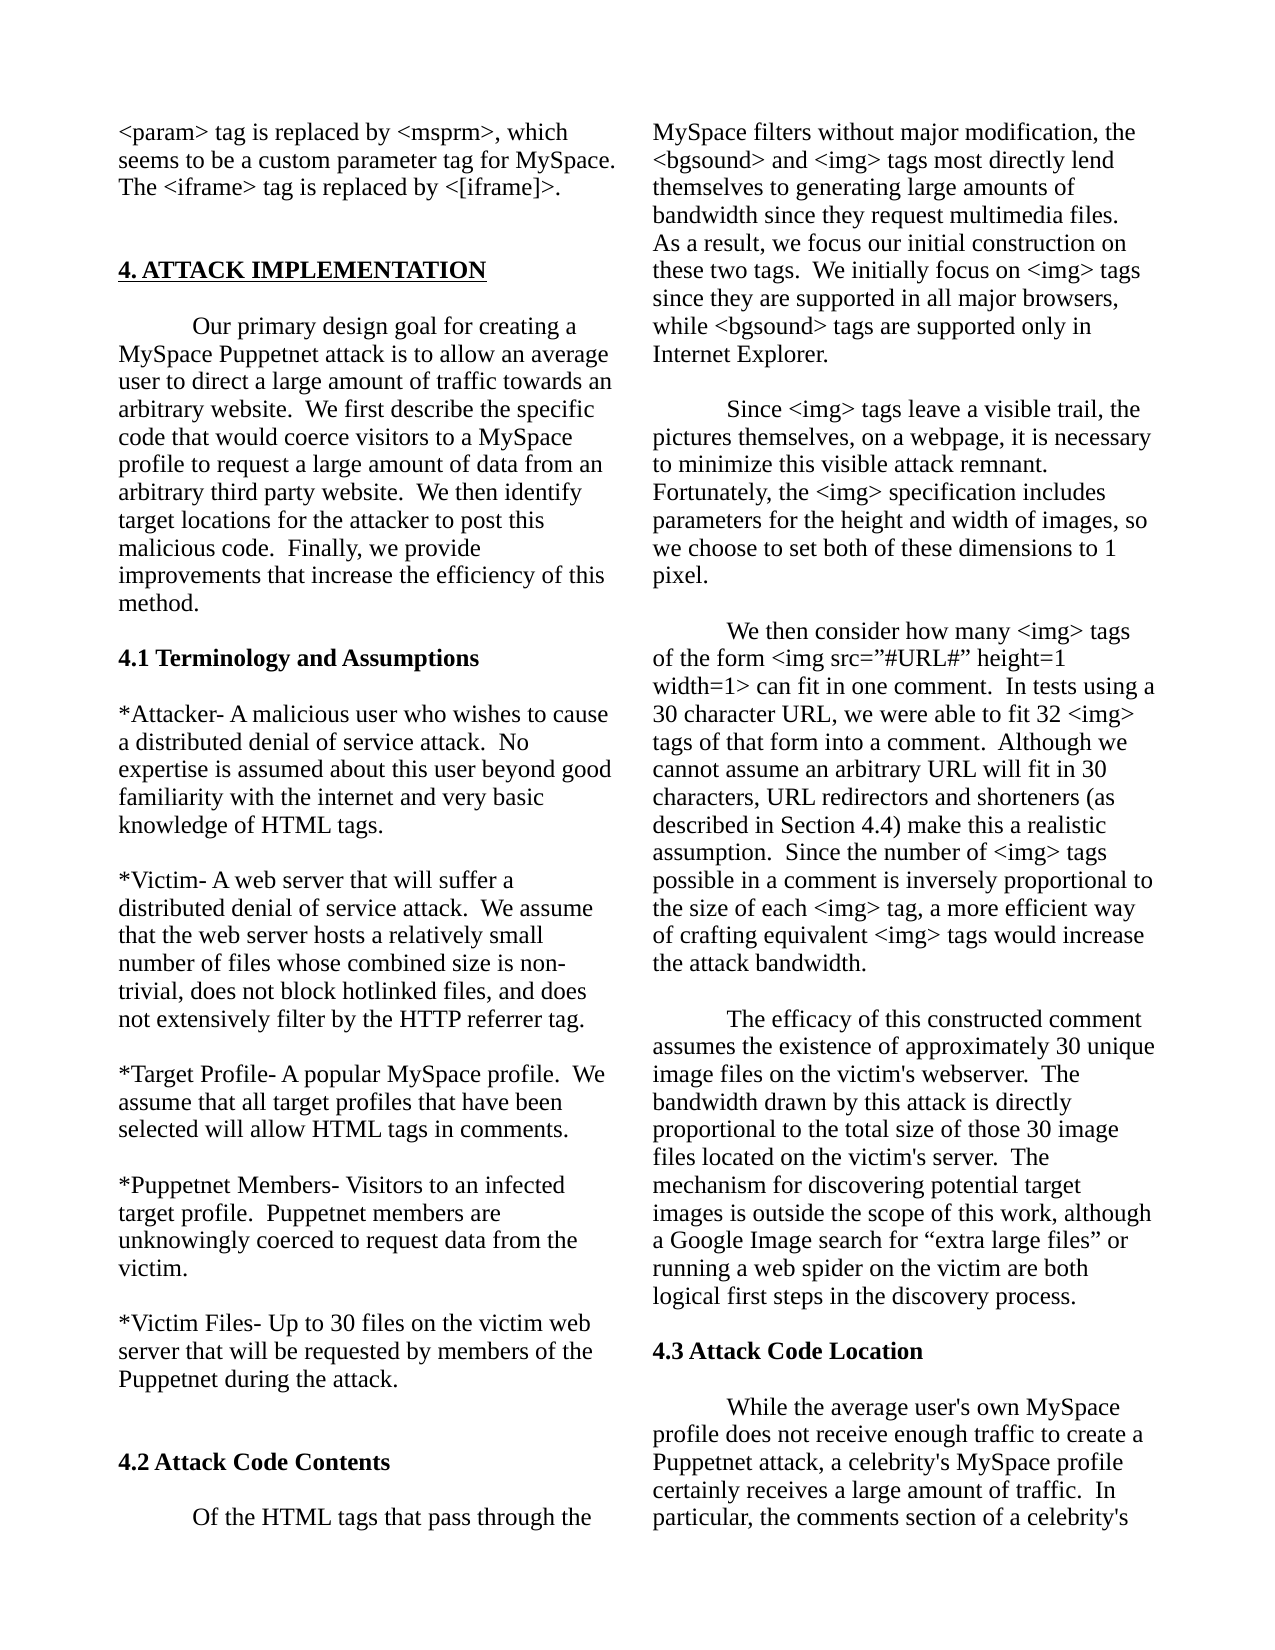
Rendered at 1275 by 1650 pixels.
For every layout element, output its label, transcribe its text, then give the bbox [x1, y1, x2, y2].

text The efficacy of this constructed comment assumes the existence of approximately 30 unique image files on the victim's webserver. The bandwidth drawn by this attack is directly proportional to the total size of those 30 image files located on the victim's server. The mechanism for discovering potential target images is outside the scope of this work, although a Google Image search for “extra large files” or running a web spider on the victim are both logical first steps in the discovery process. [652, 1005, 1157, 1309]
text <param> tag is replaced by <msprm>, which seems to be a custom parameter tag for MySpace. The <iframe> tag is replaced by <[iframe]>. [118, 118, 622, 201]
text While the average user's own MySpace profile does not receive enough traffic to create a Puppetnet attack, a celebrity's MySpace profile certainly receives a large amount of traffic. In particular, the comments section of a celebrity's [652, 1393, 1157, 1531]
text *Victim Files- Up to 30 files on the victim web server that will be requested by members of the Puppetnet during the attack. [118, 1309, 622, 1393]
text *Target Profile- A popular MySpace profile. We assume that all target profiles that have been selected will allow HTML tags in comments. [118, 1060, 622, 1143]
text Since <img> tags leave a visible trail, the pictures themselves, on a webpage, it is necessary to minimize this visible attack remnant. Fortunately, the <img> specification includes parameters for the height and width of images, so we choose to set both of these dimensions to 1 pixel. [652, 395, 1157, 589]
text 4.2 Attack Code Contents [118, 1448, 622, 1476]
text 4.3 Attack Code Location [652, 1337, 1157, 1365]
text 4.1 Terminology and Assumptions [118, 644, 622, 672]
text Of the HTML tags that pass through the [118, 1503, 622, 1531]
text *Attacker- A malicious user who wishes to cause a distributed denial of service attack. No expertise is assumed about this user beyond good familiarity with the internet and very basic knowledge of HTML tags. [118, 700, 622, 838]
text Our primary design goal for creating a MySpace Puppetnet attack is to allow an average user to direct a large amount of traffic towards an arbitrary website. We first describe the specific code that would coerce visitors to a MySpace profile to request a large amount of data from an arbitrary third party website. We then identify target locations for the attacker to post this malicious code. Finally, we provide improvements that increase the efficiency of this method. [118, 312, 622, 617]
text MySpace filters without major modification, the <bgsound> and <img> tags most directly lend themselves to generating large amounts of bandwidth since they request multimedia files. As a result, we focus our initial construction on these two tags. We initially focus on <img> tags since they are supported in all major browsers, while <bgsound> tags are supported only in Internet Explorer. [652, 118, 1157, 367]
text *Victim- A web server that will suffer a distributed denial of service attack. We assume that the web server hosts a relatively small number of files whose combined size is non-trivial, does not block hotlinked files, and does not extensively filter by the HTTP referrer tag. [118, 866, 622, 1032]
text *Puppetnet Members- Visitors to an infected target profile. Puppetnet members are unknowingly coerced to request data from the victim. [118, 1171, 622, 1282]
text We then consider how many <img> tags of the form <img src=”#URL#” height=1 width=1> can fit in one comment. In tests using a 30 character URL, we were able to fit 32 <img> tags of that form into a comment. Although we cannot assume an arbitrary URL will fit in 30 characters, URL redirectors and shorteners (as described in Section 4.4) make this a realistic assumption. Since the number of <img> tags possible in a comment is inversely proportional to the size of each <img> tag, a more efficient way of crafting equivalent <img> tags would increase the attack bandwidth. [652, 617, 1157, 977]
text 4. ATTACK IMPLEMENTATION [118, 257, 622, 284]
